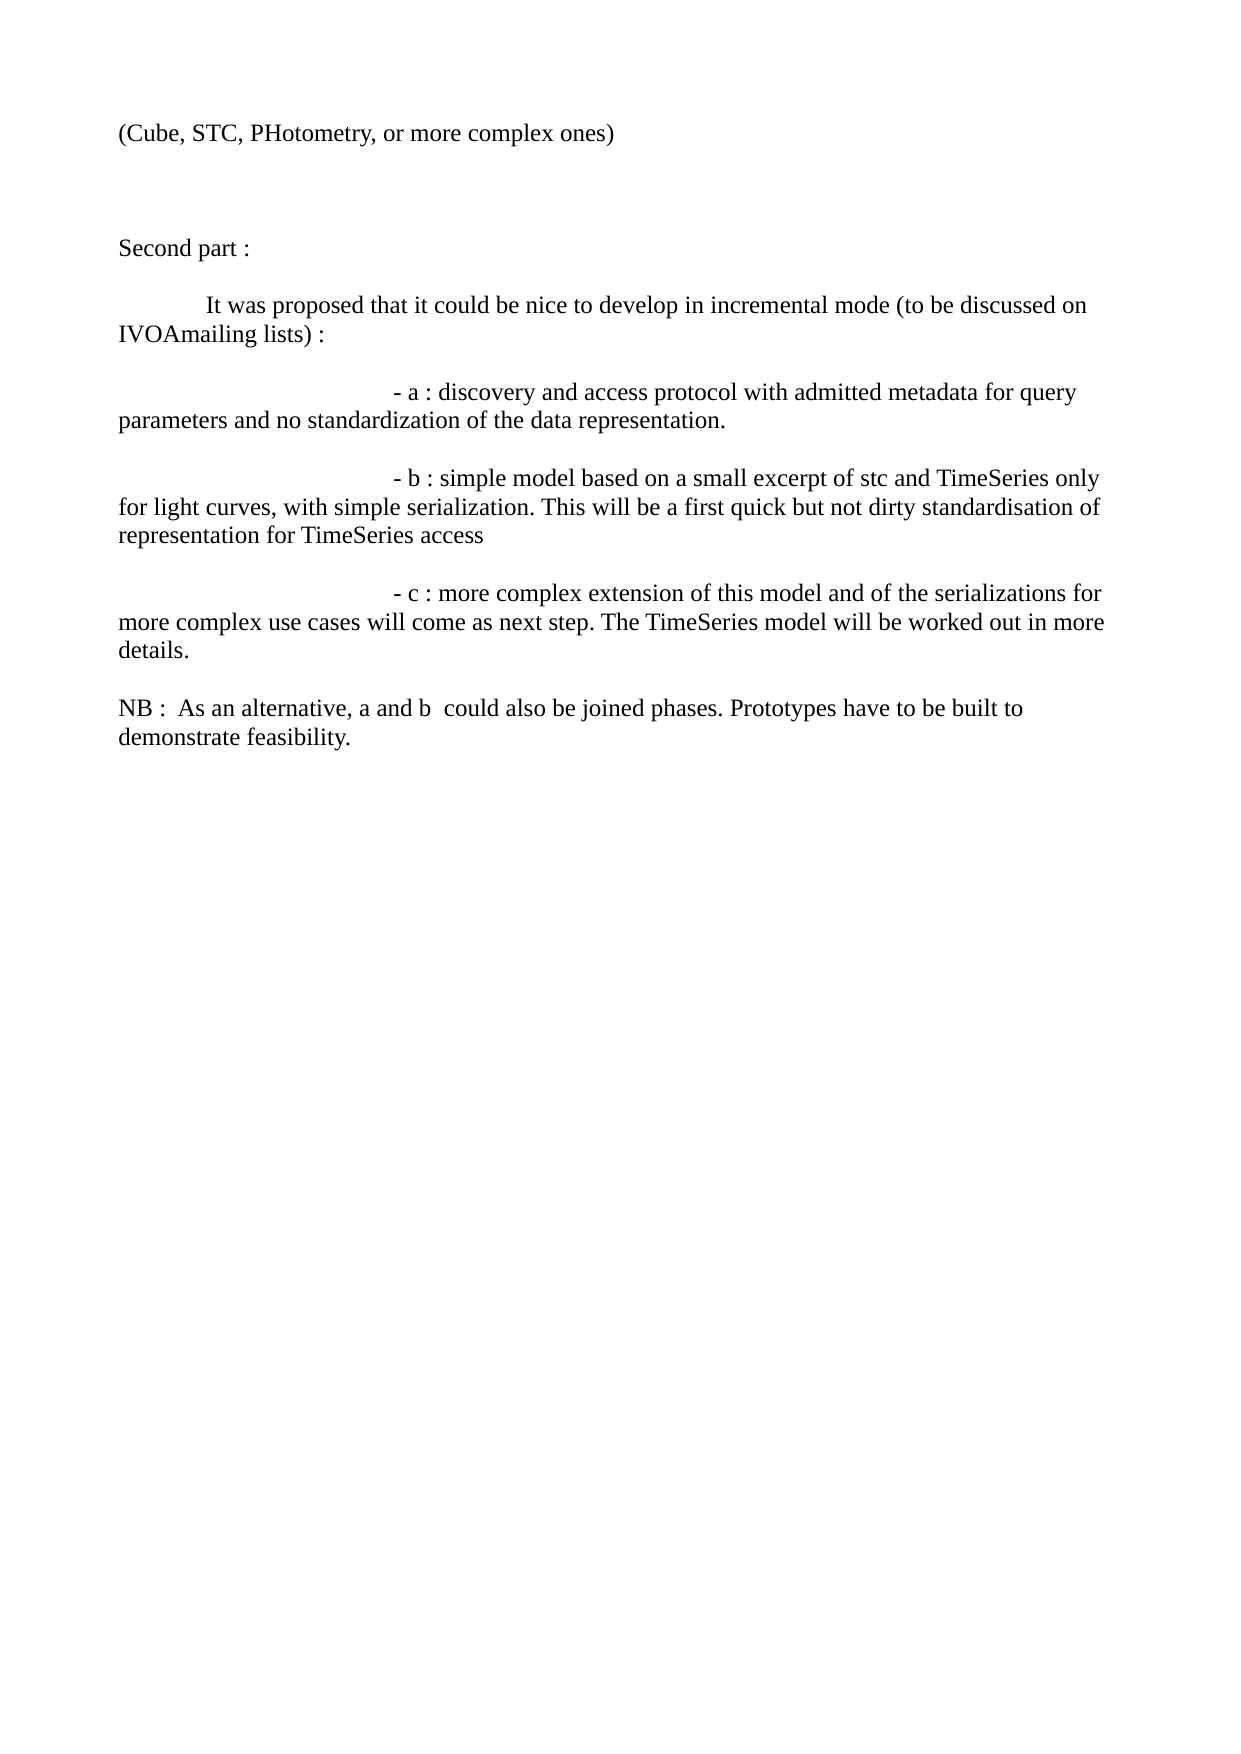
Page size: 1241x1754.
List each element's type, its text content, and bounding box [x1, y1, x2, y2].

text (Cube, STC, PHotometry, or more complex ones) Second part : It was proposed that it could be nice to develop in incremental mode (to be discussed on IVOAmailing lists) : - a : discovery and access protocol with admitted metadata for query parameters and no standardization of the data representation. - b : simple model based on a small excerpt of stc and TimeSeries only for light curves, with simple serialization. This will be a first quick but not dirty standardisation of representation for TimeSeries access - c : more complex extension of this model and of the serializations for more complex use cases will come as next step. The TimeSeries model will be worked out in more details. NB : As an alternative, a and b could also be joined phases. Prototypes have to be built to demonstrate feasibility. [118, 118, 1122, 837]
